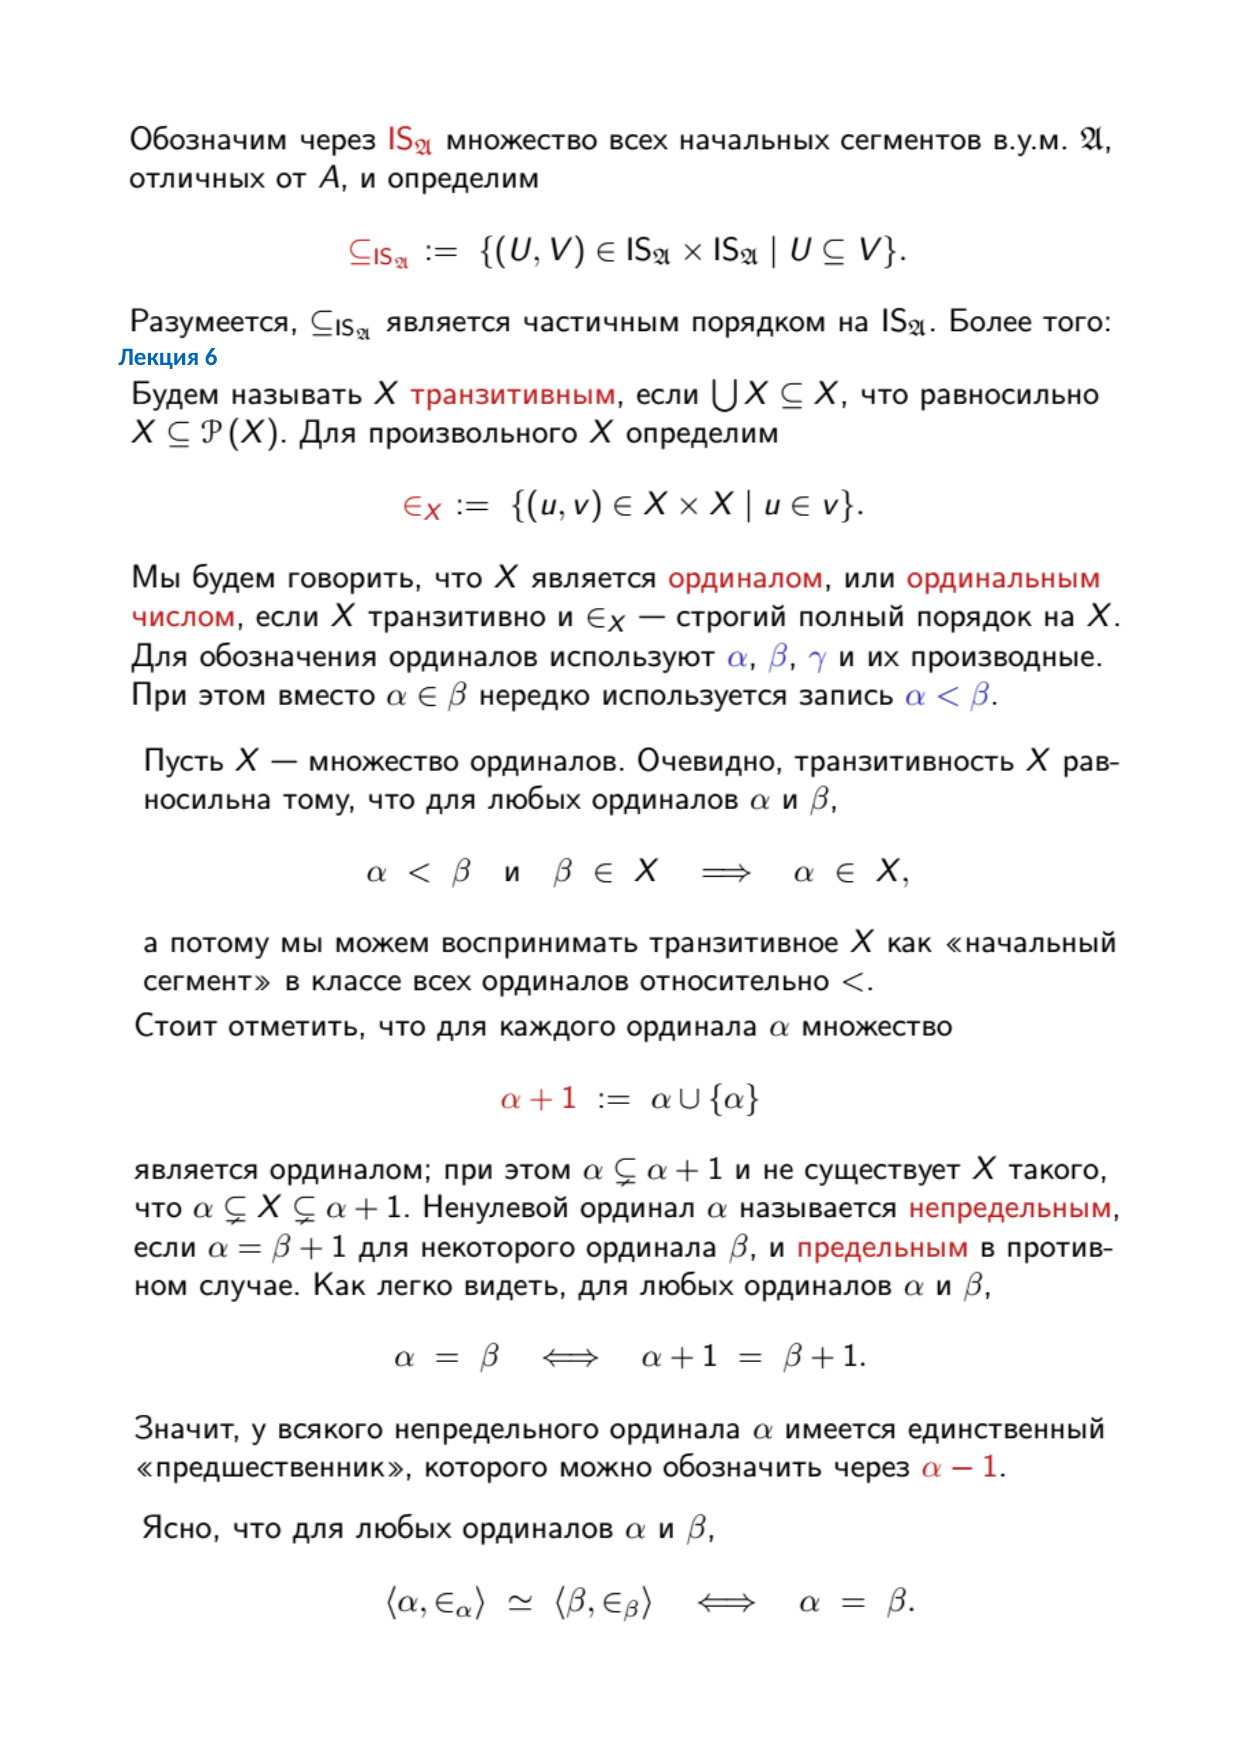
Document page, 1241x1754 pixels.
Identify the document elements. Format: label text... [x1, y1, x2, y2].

picture [128, 735, 1133, 1645]
picture [118, 118, 1123, 341]
picture [118, 371, 1123, 727]
text Лекция 6 [118, 341, 1122, 371]
